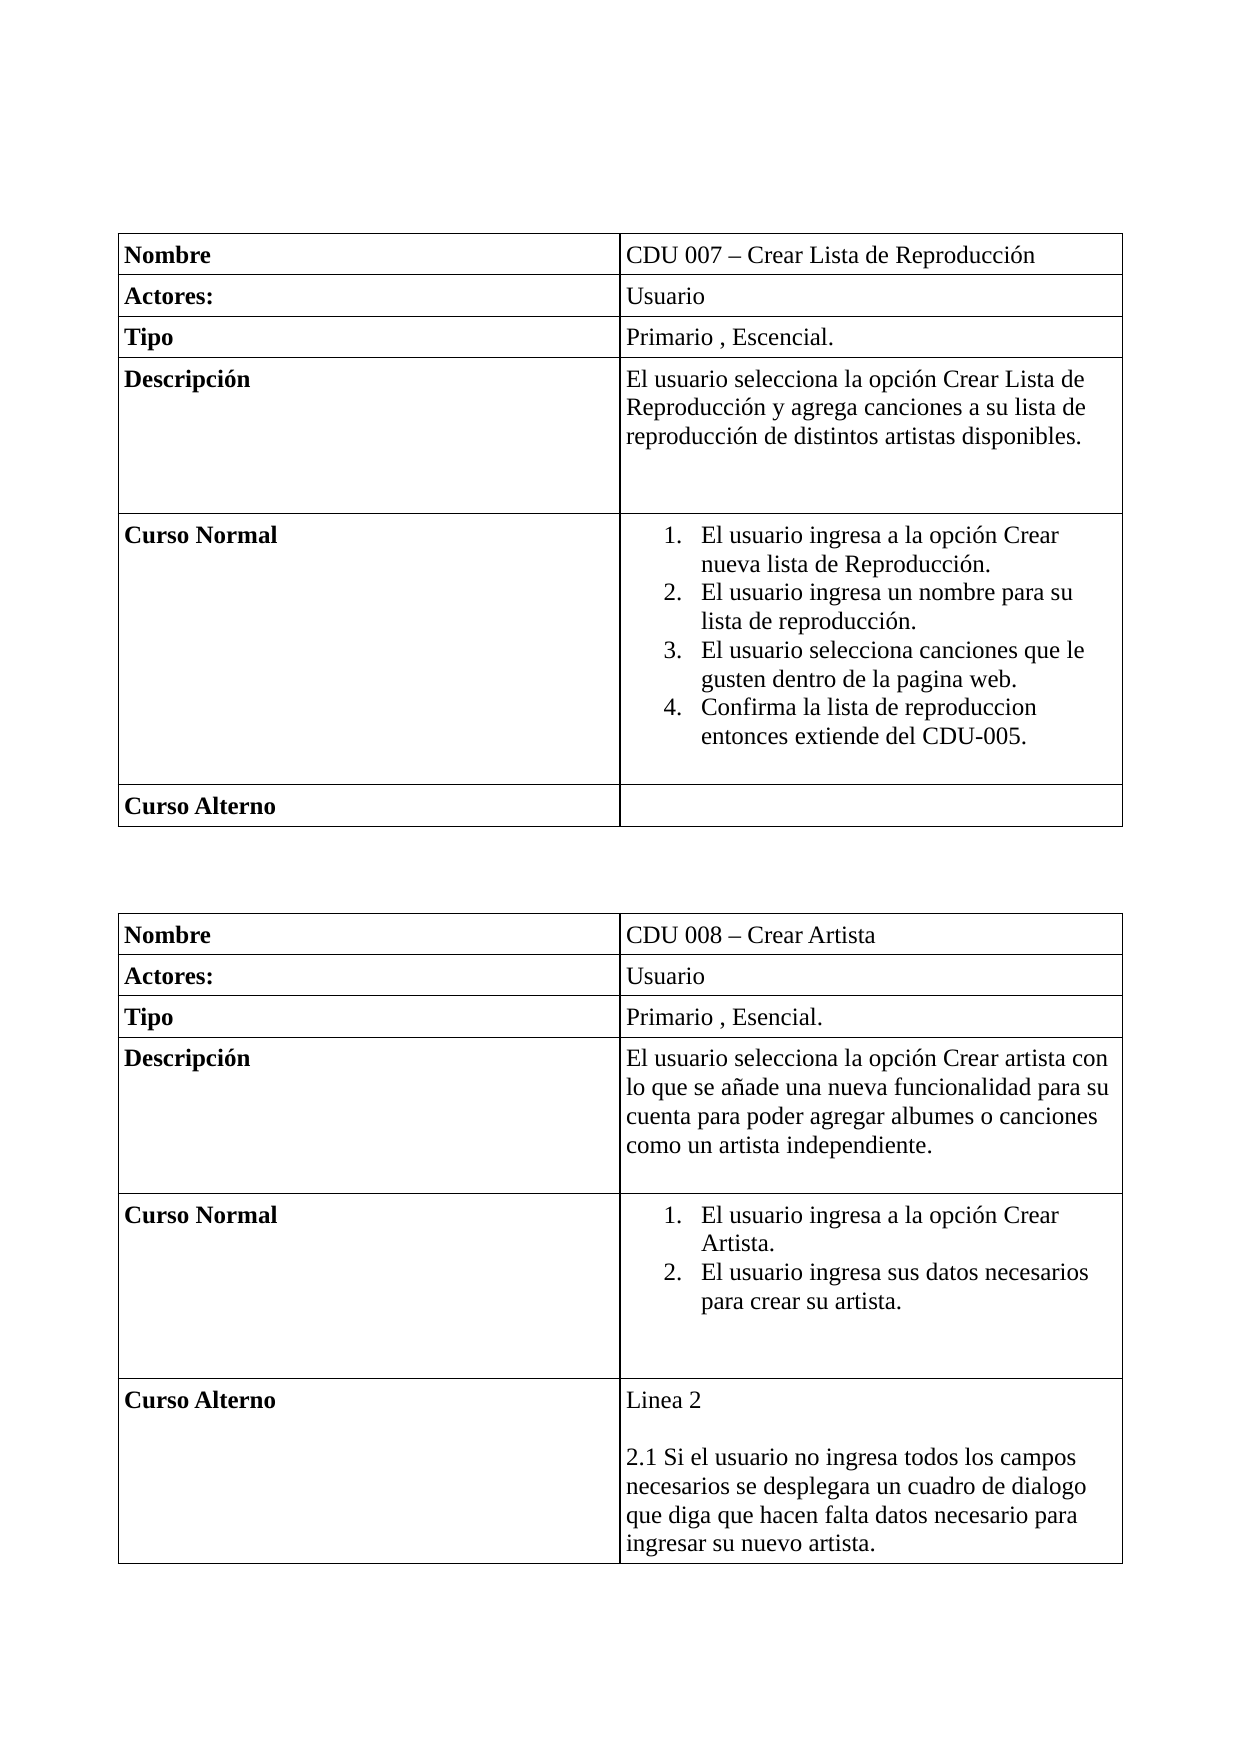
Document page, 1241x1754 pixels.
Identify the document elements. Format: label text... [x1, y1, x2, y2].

table_cell Curso Alterno [119, 1379, 619, 1563]
table_cell Curso Normal [119, 514, 619, 784]
table_cell Usuario [621, 955, 1122, 995]
table_header CDU 007 – Crear Lista de Reproducción [621, 234, 1122, 274]
table_cell Tipo [119, 317, 619, 357]
table_cell Primario , Esencial. [621, 996, 1122, 1037]
table_cell Actores: [119, 955, 619, 995]
table_header CDU 008 – Crear Artista [621, 914, 1122, 954]
table_cell Descripción [119, 1038, 619, 1193]
table_cell Curso Alterno [119, 785, 619, 826]
table_header Nombre [119, 914, 619, 954]
table_cell Linea 2 2.1 Si el usuario no ingresa todos los campos necesarios se desplegara un cuadro de dialogo que diga que hacen falta datos necesario para ingresar su nuevo artista. [621, 1379, 1122, 1563]
table_cell El usuario ingresa a la opción Crear nueva lista de Reproducción. El usuario ingresa un nombre para su lista de reproducción. El usuario selecciona canciones que le gusten dentro de la pagina web. Confirma la lista de reproduccion entonces extiende del CDU-005. [621, 514, 1122, 784]
table_cell Descripción [119, 358, 619, 513]
table_cell Usuario [621, 275, 1122, 316]
table_cell El usuario selecciona la opción Crear Lista de Reproducción y agrega canciones a su lista de reproducción de distintos artistas disponibles. [621, 358, 1122, 513]
table_header Nombre [119, 234, 619, 274]
table_cell [621, 785, 1122, 826]
table_cell El usuario ingresa a la opción Crear Artista. El usuario ingresa sus datos necesarios para crear su artista. [621, 1194, 1122, 1378]
table_cell El usuario selecciona la opción Crear artista con lo que se añade una nueva funcionalidad para su cuenta para poder agregar albumes o canciones como un artista independiente. [621, 1038, 1122, 1193]
table_cell Actores: [119, 275, 619, 316]
table_cell Primario , Escencial. [621, 317, 1122, 357]
table_cell Curso Normal [119, 1194, 619, 1378]
table_cell Tipo [119, 996, 619, 1037]
